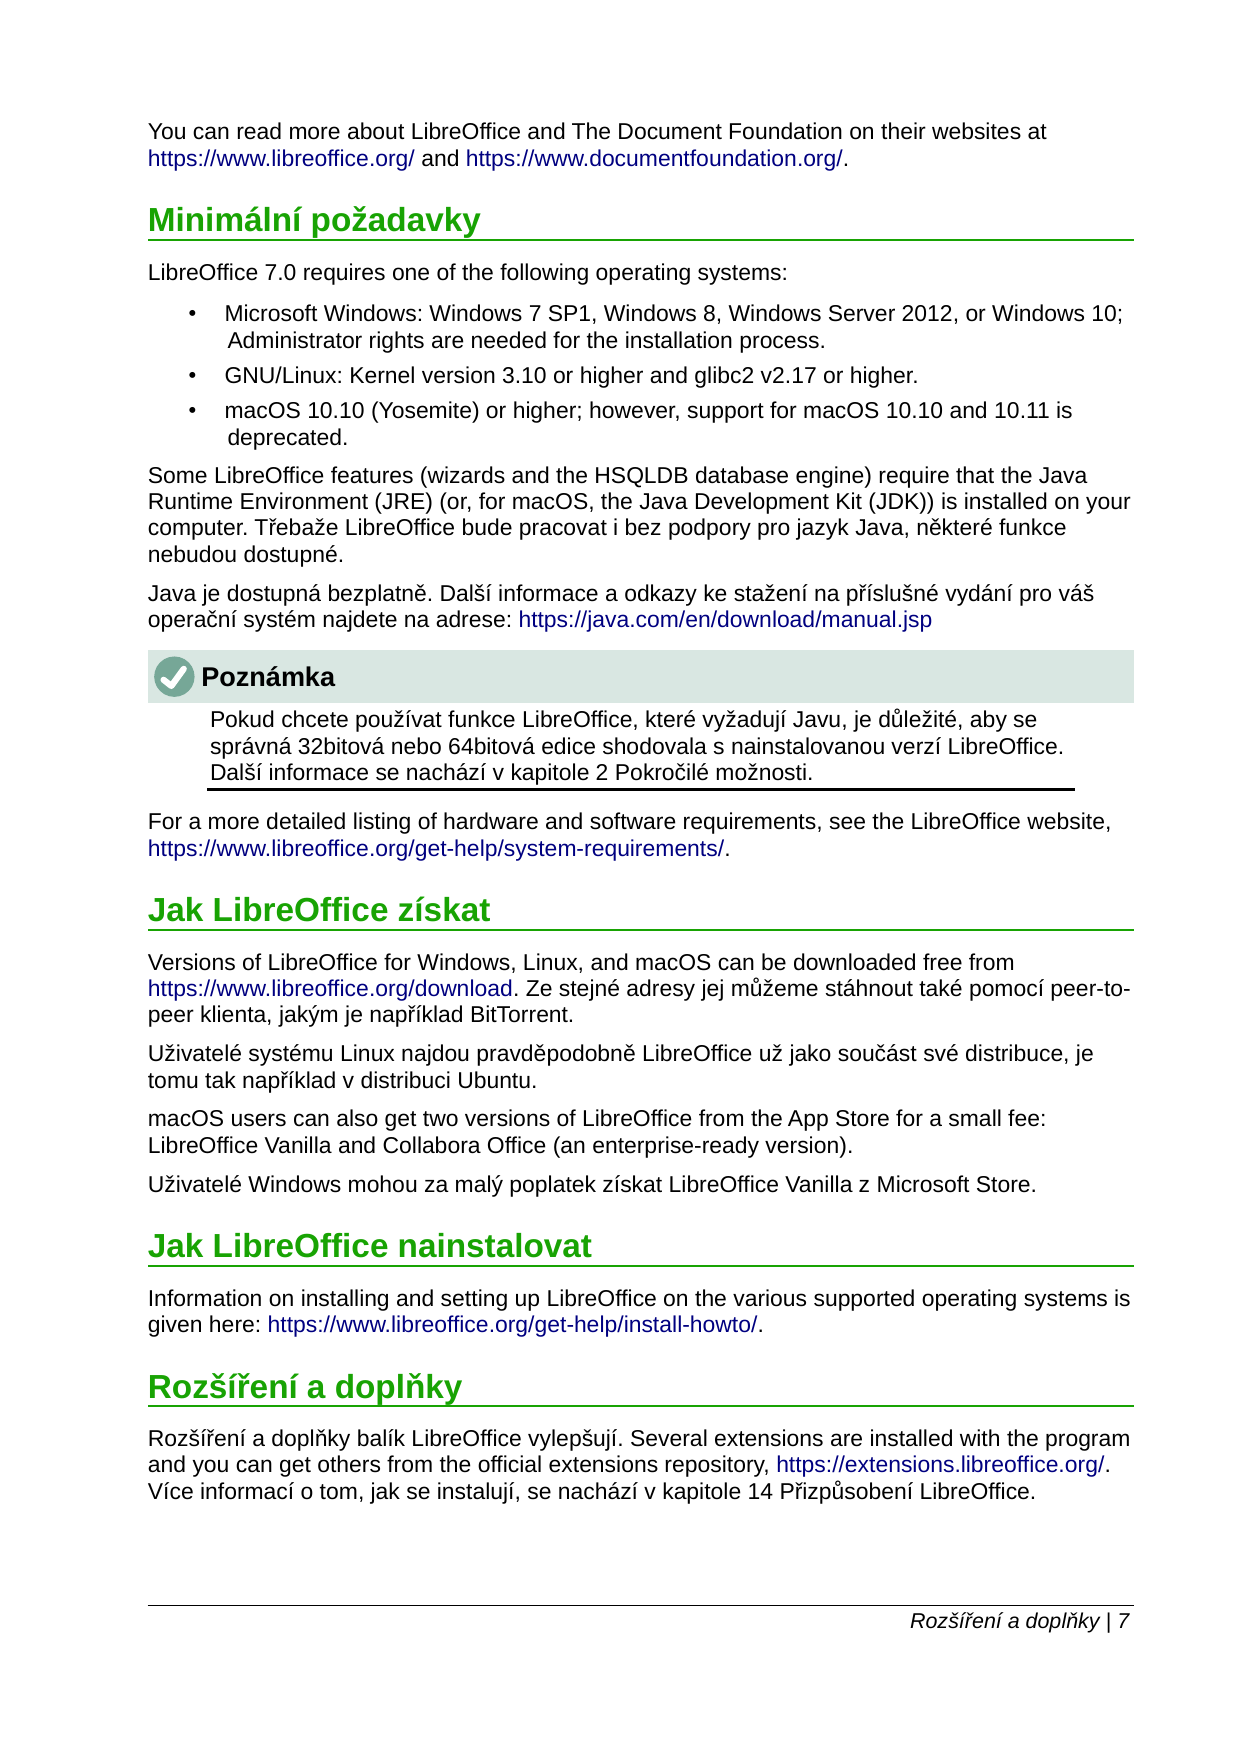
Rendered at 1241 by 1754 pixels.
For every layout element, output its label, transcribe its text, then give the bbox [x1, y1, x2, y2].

subtitle Rozšíření a doplňky [148, 1367, 1134, 1405]
list Microsoft Windows: Windows 7 SP1, Windows 8, Windows Server 2012, or Windows 10; Administrator rights are needed for the installation process. [185, 297, 1134, 353]
text Some LibreOffice features (wizards and the HSQLDB database engine) require that the Java Runtime Environment (JRE) (or, for macOS, the Java Development Kit (JDK)) is installed on your computer. Třebaže LibreOffice bude pracovat i bez podpory pro jazyk Java, některé funkce nebudou dostupné. [148, 462, 1134, 567]
text You can read more about LibreOffice and The Document Foundation on their websites at https://www.libreoffice.org/ and https://www.documentfoundation.org/. [148, 118, 1134, 171]
list GNU/Linux: Kernel version 3.10 or higher and glibc2 v2.17 or higher. [185, 359, 1134, 388]
text Java je dostupná bezplatně. Další informace a odkazy ke stažení na příslušné vydání pro váš operační systém najdete na adrese: https://java.com/en/download/manual.jsp [148, 579, 1134, 632]
text Uživatelé systému Linux najdou pravděpodobně LibreOffice už jako součást své distribuce, je tomu tak například v distribuci Ubuntu. [148, 1040, 1134, 1093]
text Information on installing and setting up LibreOffice on the various supported operating systems is given here: https://www.libreoffice.org/get-help/install-howto/. [148, 1285, 1134, 1337]
subtitle Poznámka [148, 650, 1134, 703]
subtitle Minimální požadavky [148, 200, 1134, 239]
text Uživatelé Windows mohou za malý poplatek získat LibreOffice Vanilla z Microsoft Store. [148, 1171, 1134, 1197]
text macOS users can also get two versions of LibreOffice from the App Store for a small fee: LibreOffice Vanilla and Collabora Office (an enterprise-ready version). [148, 1105, 1134, 1158]
text LibreOffice 7.0 requires one of the following operating systems: [148, 258, 1134, 285]
subtitle Jak LibreOffice nainstalovat [148, 1226, 1134, 1265]
subtitle Jak LibreOffice získat [148, 890, 1134, 929]
text Pokud chcete používat funkce LibreOffice, které vyžadují Javu, je důležité, aby se správná 32bitová nebo 64bitová edice shodovala s nainstalovanou verzí LibreOffice. Další informace se nachází v kapitole 2 Pokročilé možnosti. [207, 703, 1075, 788]
text Rozšíření a doplňky balík LibreOffice vylepšují. Several extensions are installed with the program and you can get others from the official extensions repository, https://extensions.libreoffice.org/. Více informací o tom, jak se instalují, se nachází v kapitole 14 Přizpůsobení LibreOffice. [148, 1425, 1134, 1504]
text Versions of LibreOffice for Windows, Linux, and macOS can be downloaded free from https://www.libreoffice.org/download. Ze stejné adresy jej můžeme stáhnout také pomocí peer-to-peer klienta, jakým je například BitTorrent. [148, 949, 1134, 1028]
text For a more detailed listing of hardware and software requirements, see the LibreOffice website, https://www.libreoffice.org/get-help/system-requirements/. [148, 808, 1134, 861]
list macOS 10.10 (Yosemite) or higher; however, support for macOS 10.10 and 10.11 is deprecated. [185, 394, 1134, 453]
